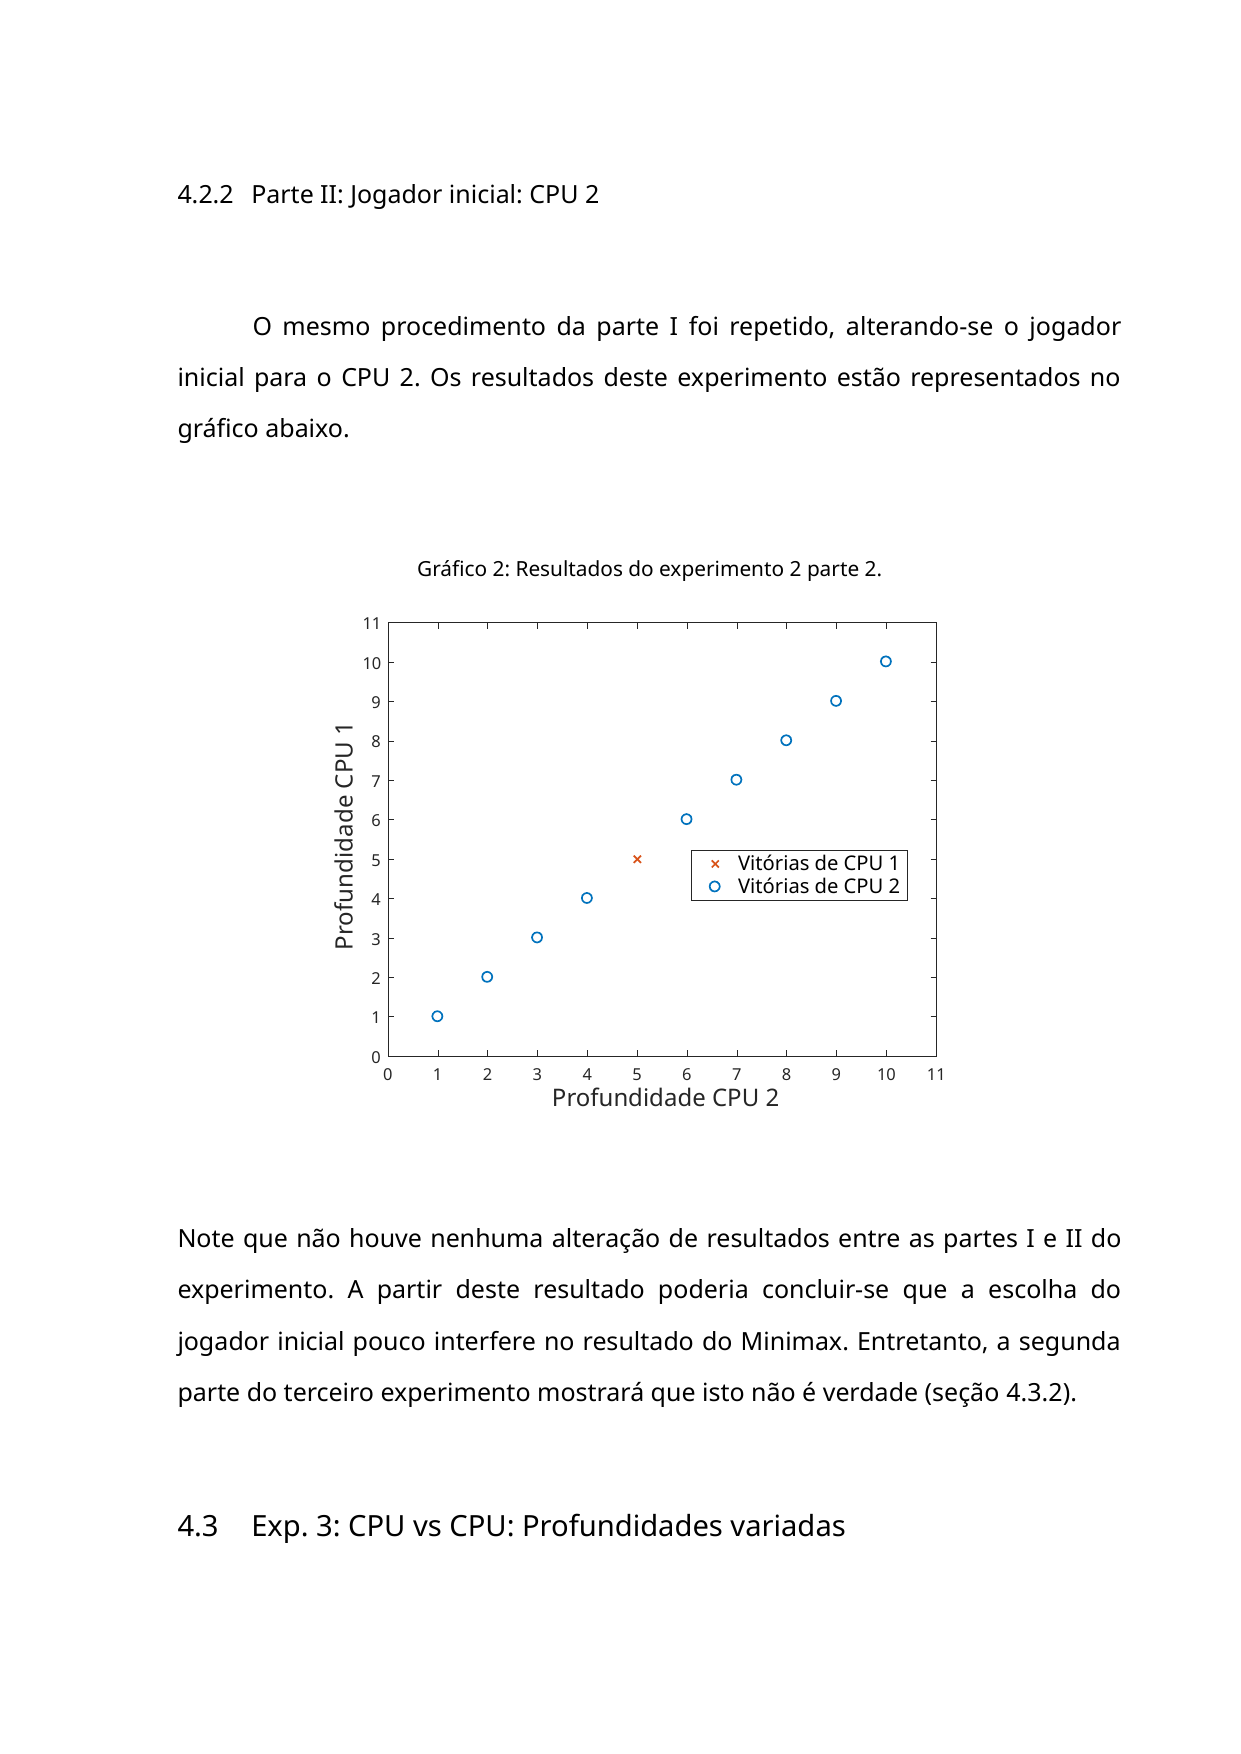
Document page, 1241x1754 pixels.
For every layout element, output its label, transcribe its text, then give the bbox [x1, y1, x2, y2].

text Gráfico 2: Resultados do experimento 2 parte 2. [295, 554, 1004, 583]
text O mesmo procedimento da parte I foi repetido, alterando-se o jogador inicial para o CPU 2. Os resultados deste experimento estão representados no gráfico abaixo. [177, 309, 1122, 445]
subtitle Exp. 3: CPU vs CPU: Profundidades variadas [177, 1505, 1122, 1545]
subtitle Parte II: Jogador inicial: CPU 2 [177, 177, 1122, 211]
text Note que não houve nenhuma alteração de resultados entre as partes I e II do experimento. A partir deste resultado poderia concluir-se que a escolha do jogador inicial pouco interfere no resultado do Minimax. Entretanto, a segunda parte do terceiro experimento mostrará que isto não é verdade (seção 4.3.2). [177, 1221, 1122, 1408]
